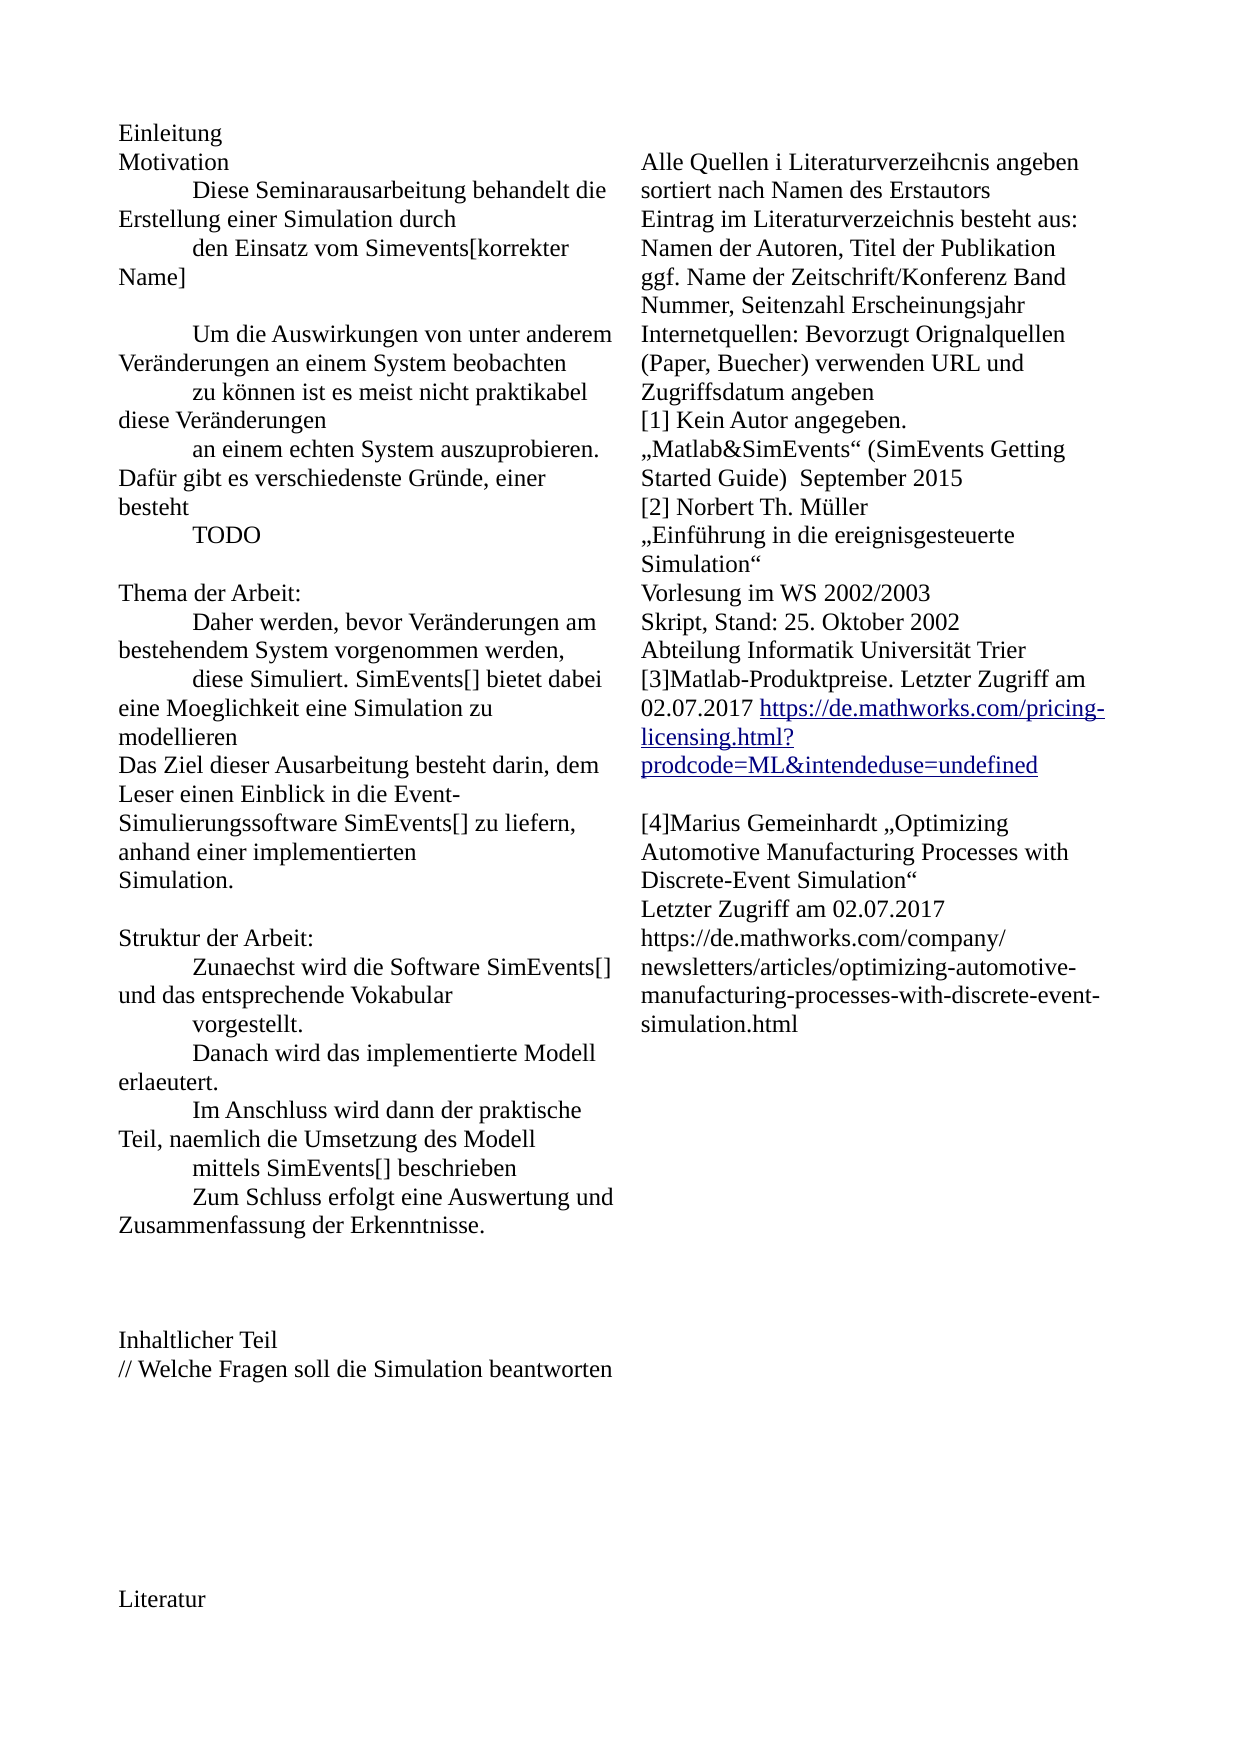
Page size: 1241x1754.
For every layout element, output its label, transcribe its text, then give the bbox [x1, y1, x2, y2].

text Einleitung [118, 118, 617, 147]
text Im Anschluss wird dann der praktische Teil, naemlich die Umsetzung des Modell [118, 1096, 617, 1153]
text [2] Norbert Th. Müller [641, 492, 1122, 521]
text Struktur der Arbeit: [118, 923, 617, 952]
text [3]Matlab-Produktpreise. Letzter Zugriff am 02.07.2017 https://de.mathworks.com/pricing-licensing.html?prodcode=ML&intendeduse=undefined [641, 664, 1122, 779]
text Um die Auswirkungen von unter anderem Veränderungen an einem System beobachten [118, 319, 617, 377]
text Zunaechst wird die Software SimEvents[] und das entsprechende Vokabular [118, 952, 617, 1009]
text [4]Marius Gemeinhardt „Optimizing Automotive Manufacturing Processes with Discrete-Event Simulation“ [641, 808, 1122, 894]
text Diese Seminarausarbeitung behandelt die Erstellung einer Simulation durch [118, 176, 617, 233]
text Eintrag im Literaturverzeichnis besteht aus: [641, 204, 1122, 233]
text vorgestellt. [118, 1009, 617, 1038]
text Alle Quellen i Literaturverzeihcnis angeben [641, 147, 1122, 176]
text Literatur [118, 1584, 617, 1613]
text Vorlesung im WS 2002/2003 [641, 578, 1122, 607]
text [1] Kein Autor angegeben. „Matlab&SimEvents“ (SimEvents Getting Started Guide) September 2015 [641, 406, 1122, 492]
text an einem echten System auszuprobieren. Dafür gibt es verschiedenste Gründe, einer besteht [118, 434, 617, 521]
text Abteilung Informatik Universität Trier [641, 636, 1122, 664]
text zu können ist es meist nicht praktikabel diese Veränderungen [118, 377, 617, 434]
text Letzter Zugriff am 02.07.2017 [641, 894, 1122, 923]
text mittels SimEvents[] beschrieben [118, 1153, 617, 1182]
text den Einsatz vom Simevents[korrekter Name] [118, 233, 617, 291]
text Internetquellen: Bevorzugt Orignalquellen (Paper, Buecher) verwenden URL und Zugriffsdatum angeben [641, 319, 1122, 406]
text „Einführung in die ereignisgesteuerte Simulation“ [641, 521, 1122, 578]
text Danach wird das implementierte Modell erlaeutert. [118, 1038, 617, 1096]
text https://de.mathworks.com/company/newsletters/articles/optimizing-automotive-manufacturing-processes-with-discrete-event-simulation.html [641, 923, 1122, 1038]
text Thema der Arbeit: [118, 578, 617, 607]
text sortiert nach Namen des Erstautors [641, 176, 1122, 204]
text ggf. Name der Zeitschrift/Konferenz Band [641, 262, 1122, 291]
text Motivation [118, 147, 617, 176]
text Nummer, Seitenzahl Erscheinungsjahr [641, 291, 1122, 319]
text diese Simuliert. SimEvents[] bietet dabei eine Moeglichkeit eine Simulation zu modellieren [118, 664, 617, 751]
text Daher werden, bevor Veränderungen am bestehendem System vorgenommen werden, [118, 607, 617, 664]
text TODO [118, 521, 617, 549]
text Das Ziel dieser Ausarbeitung besteht darin, dem Leser einen Einblick in die Event-Simulierungssoftware SimEvents[] zu liefern, anhand einer implementierten [118, 751, 617, 866]
text Zum Schluss erfolgt eine Auswertung und Zusammenfassung der Erkenntnisse. [118, 1182, 617, 1239]
text Namen der Autoren, Titel der Publikation [641, 233, 1122, 262]
text Simulation. [118, 866, 617, 894]
text Skript, Stand: 25. Oktober 2002 [641, 607, 1122, 636]
text // Welche Fragen soll die Simulation beantworten [118, 1354, 617, 1383]
text Inhaltlicher Teil [118, 1326, 617, 1354]
